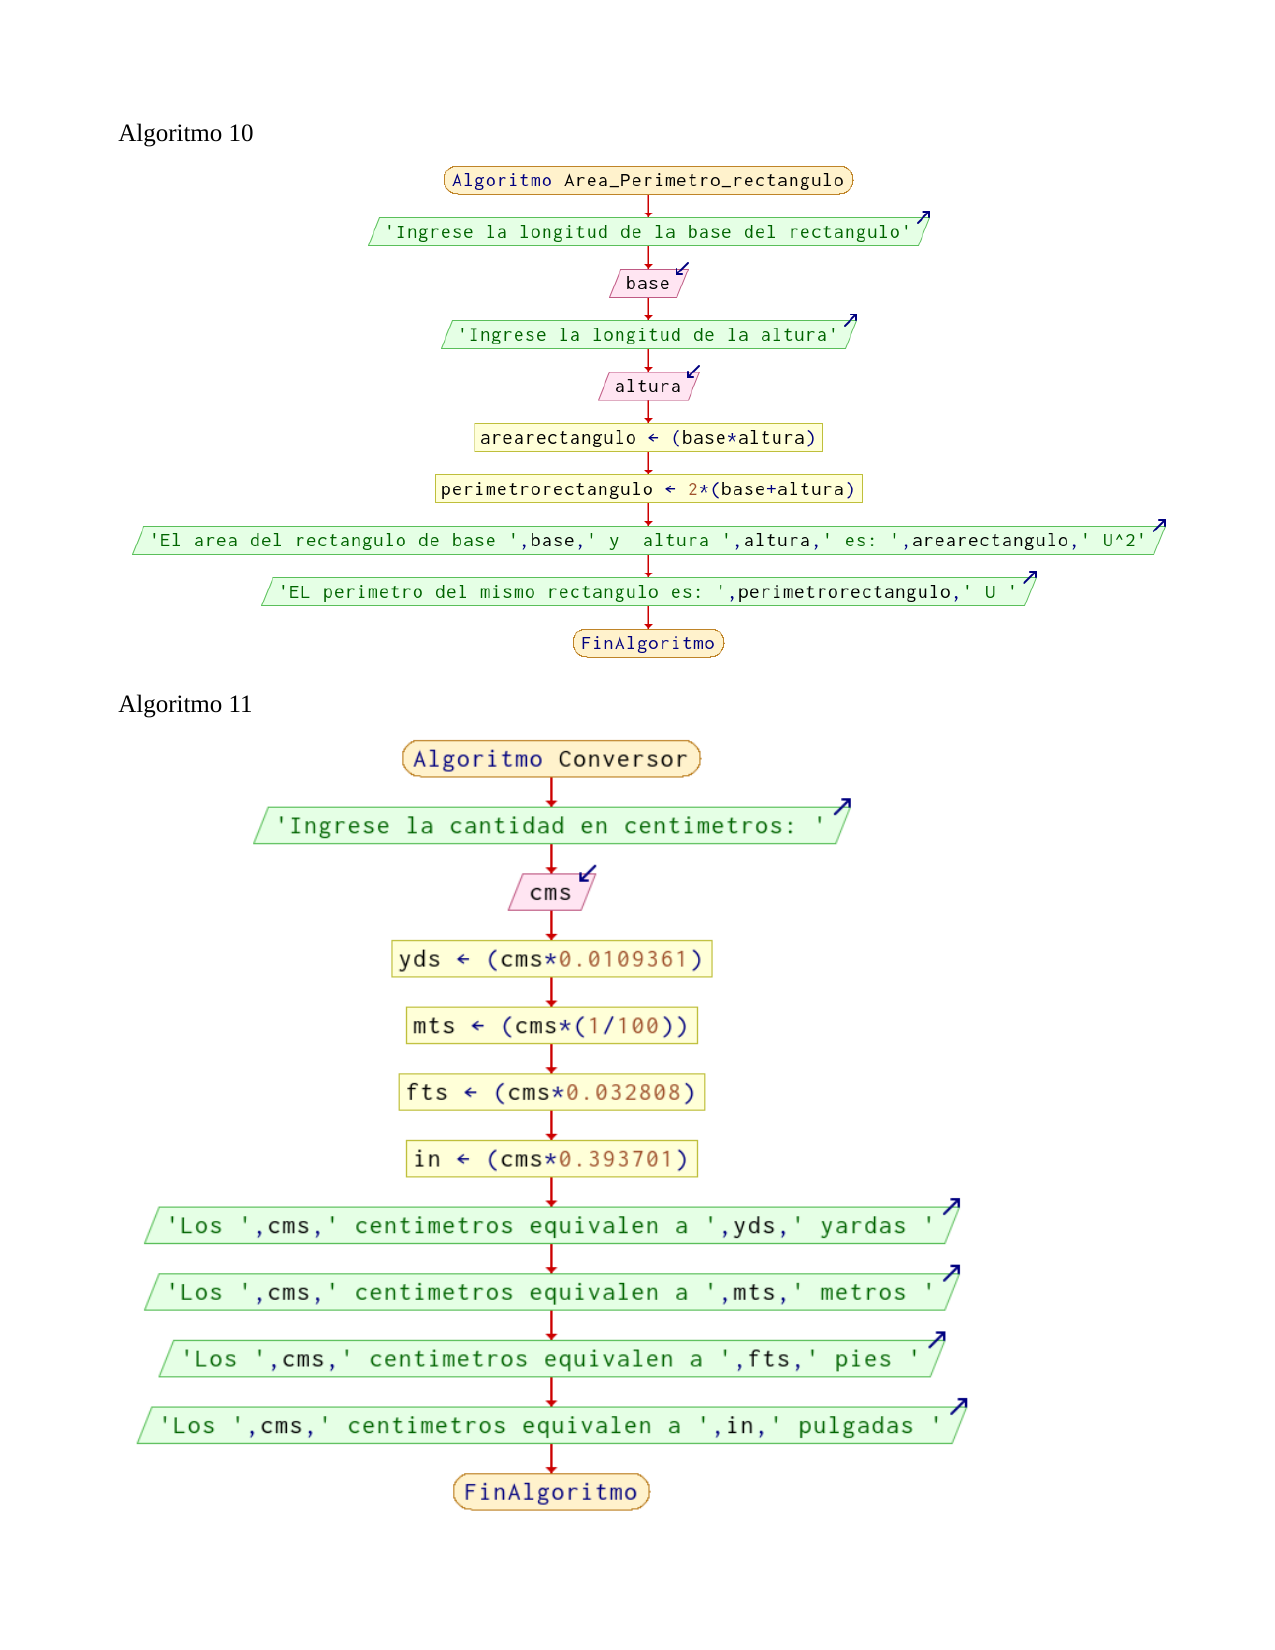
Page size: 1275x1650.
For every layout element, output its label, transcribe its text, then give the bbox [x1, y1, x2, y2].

text Algoritmo 11 [118, 147, 1157, 717]
picture [128, 156, 1168, 689]
text Algoritmo 10 [118, 118, 1157, 147]
picture [132, 728, 971, 1552]
